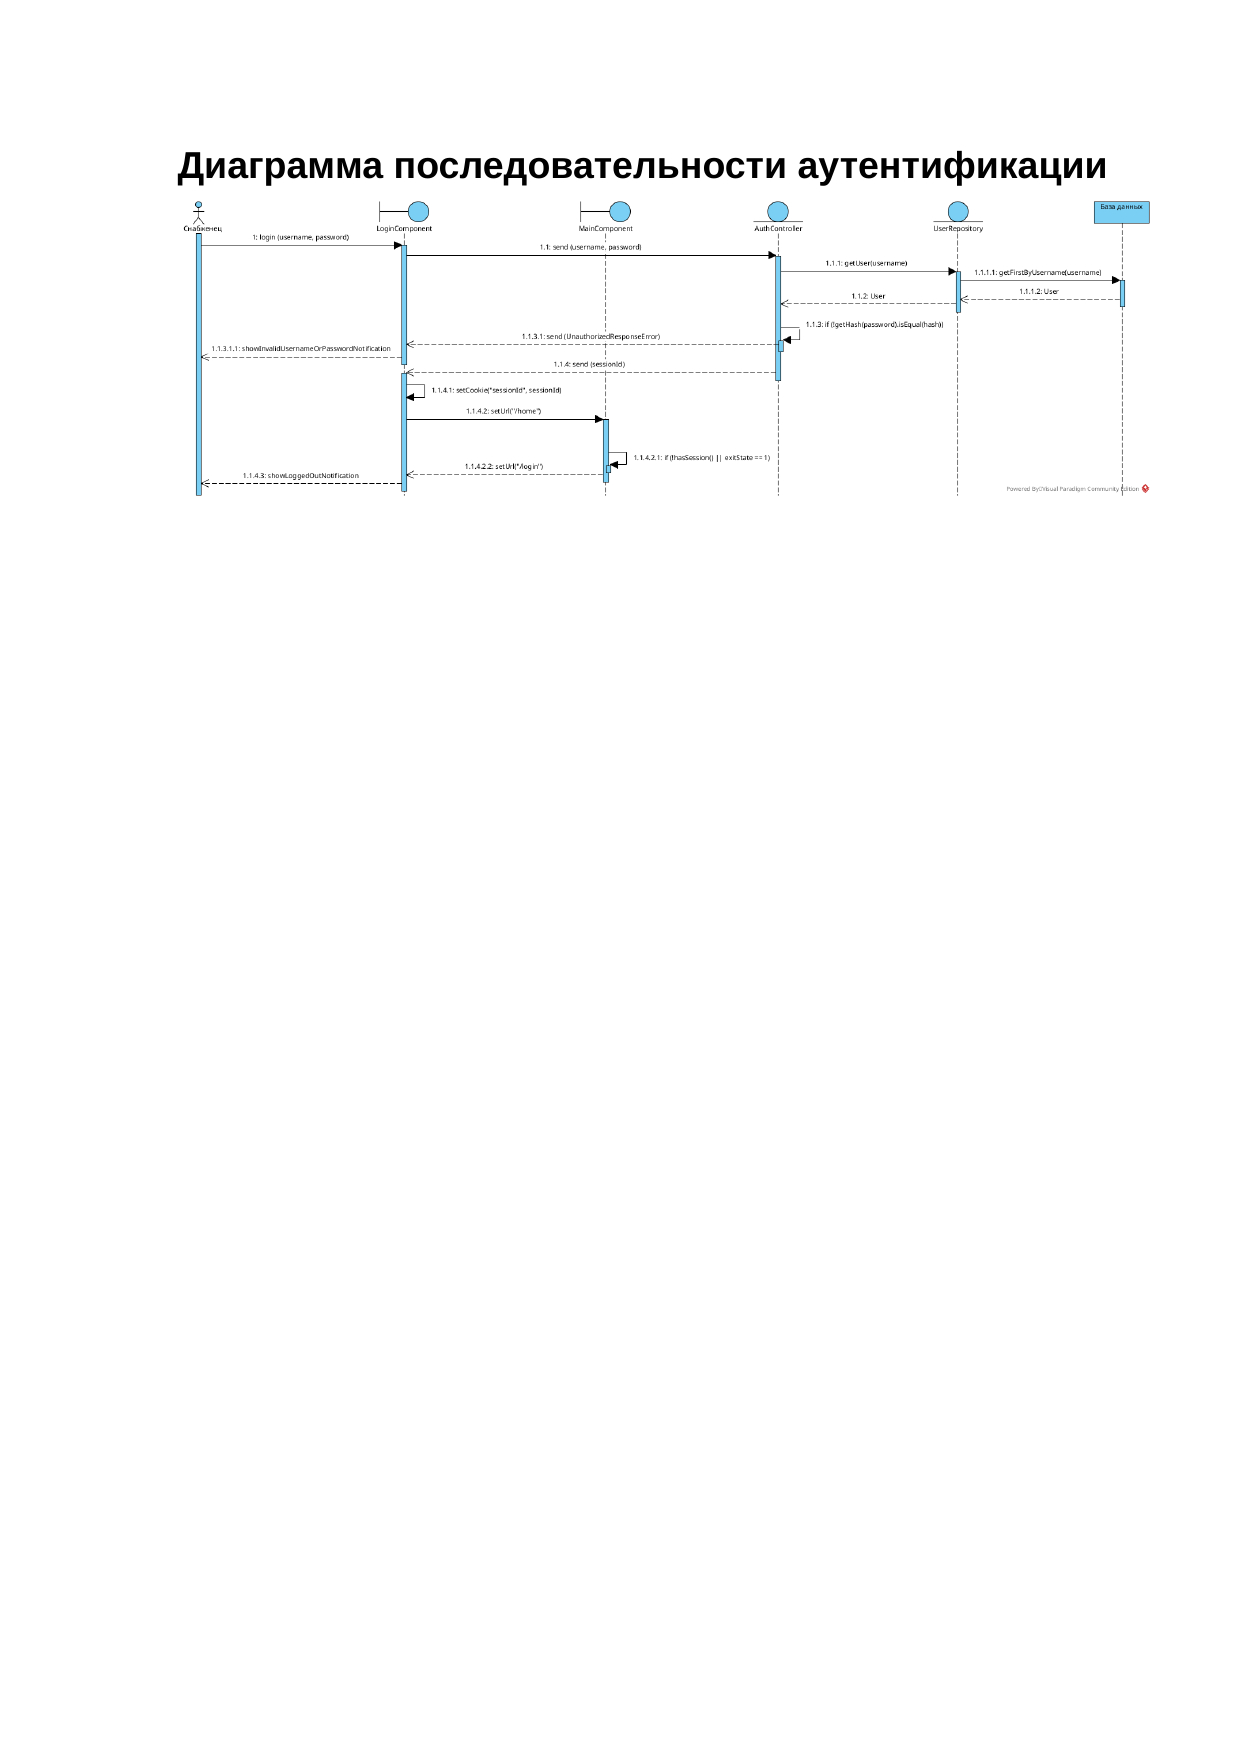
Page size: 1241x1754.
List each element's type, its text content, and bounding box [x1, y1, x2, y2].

subtitle Диаграмма последовательности аутентификации [177, 143, 1152, 186]
picture [177, 200, 1152, 498]
